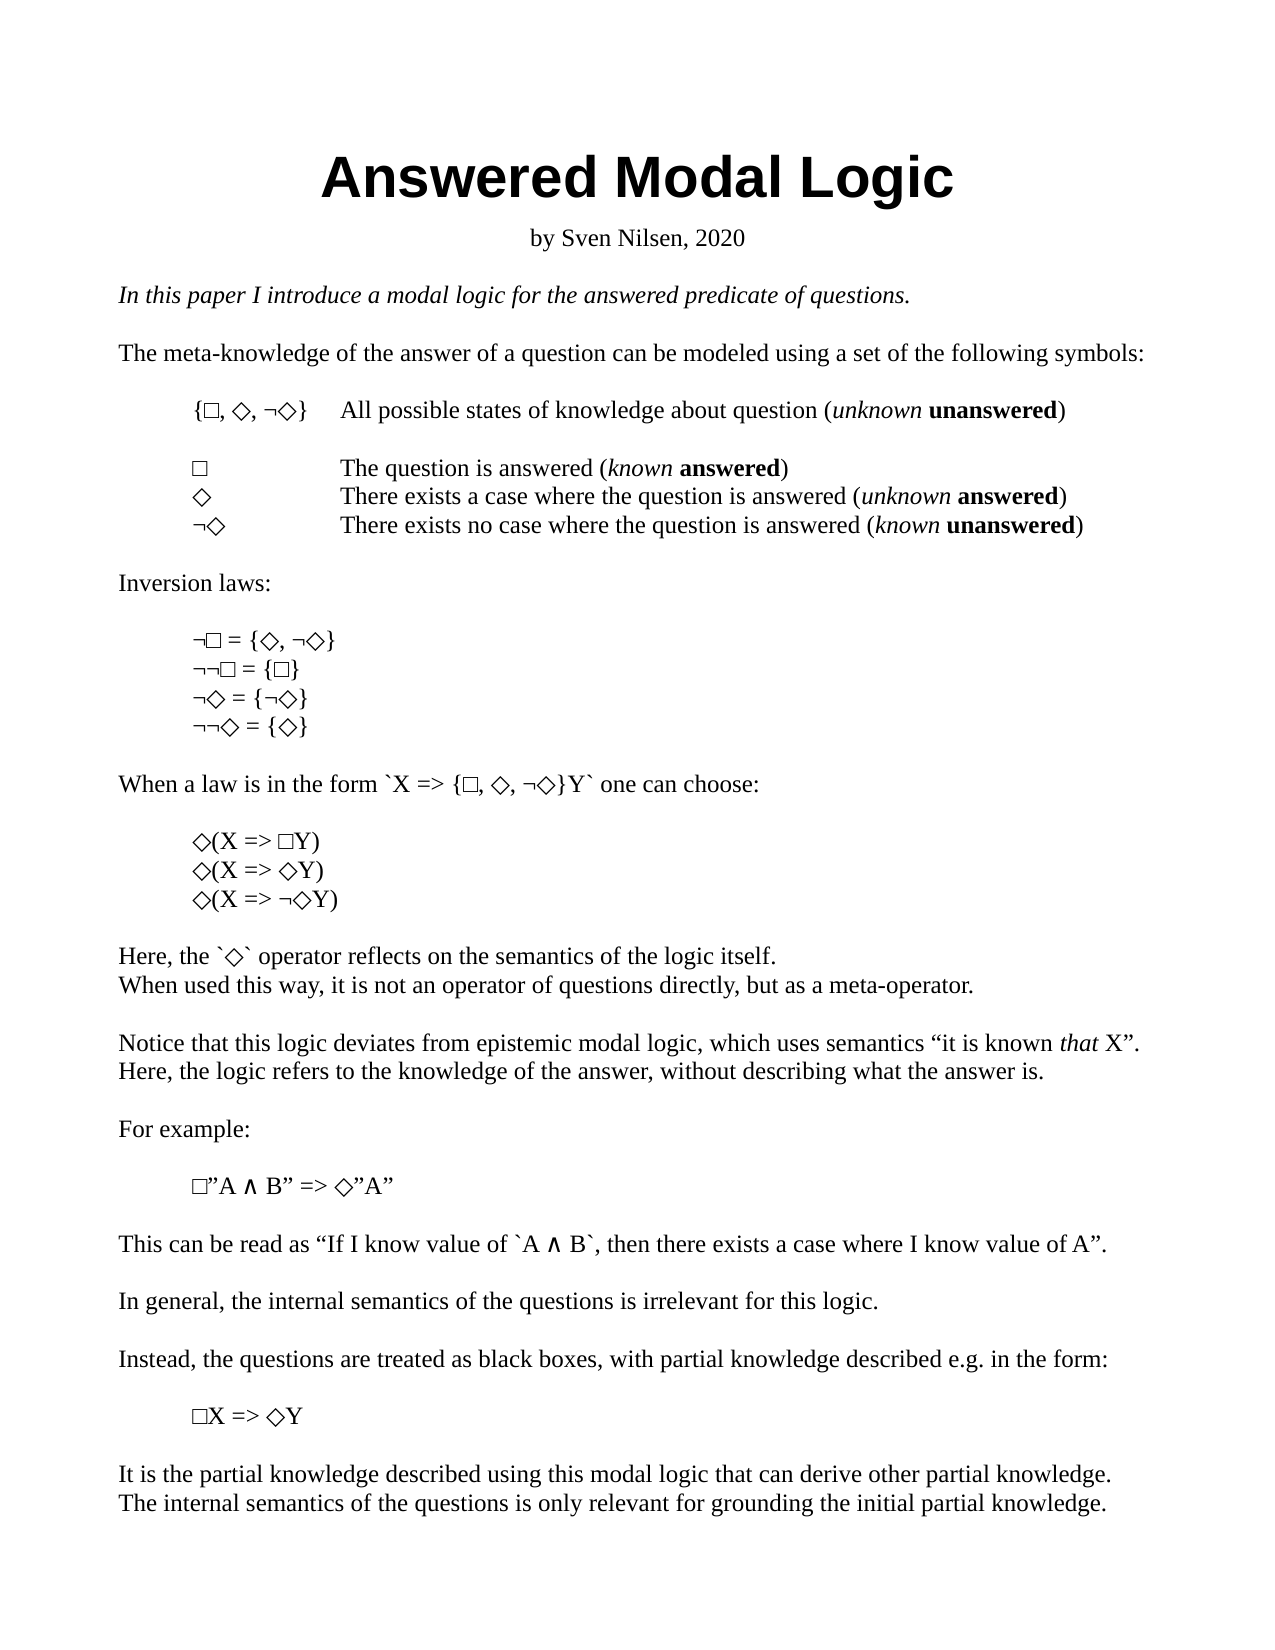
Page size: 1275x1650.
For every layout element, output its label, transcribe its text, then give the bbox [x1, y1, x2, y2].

text □”A ∧ B” => ◇”A” [118, 1171, 1157, 1200]
text ¬□ = {◇, ¬◇} [118, 625, 1157, 654]
text Here, the logic refers to the knowledge of the answer, without describing what the answer is. [118, 1056, 1157, 1085]
text When used this way, it is not an operator of questions directly, but as a meta-operator. [118, 970, 1157, 999]
text In this paper I introduce a modal logic for the answered predicate of questions. [118, 280, 1157, 309]
text The internal semantics of the questions is only relevant for grounding the initial partial knowledge. [118, 1488, 1157, 1516]
text by Sven Nilsen, 2020 [118, 223, 1157, 251]
title Answered Modal Logic [118, 143, 1157, 210]
text ◇(X => ◇Y) [118, 855, 1157, 884]
text □ The question is answered (known answered) [118, 453, 1157, 481]
text ◇ There exists a case where the question is answered (unknown answered) [118, 481, 1157, 510]
text In general, the internal semantics of the questions is irrelevant for this logic. [118, 1286, 1157, 1315]
text For example: [118, 1114, 1157, 1143]
text ¬¬□ = {□} [118, 654, 1157, 683]
text {□, ◇, ¬◇} All possible states of knowledge about question (unknown unanswered) [118, 395, 1157, 424]
text □X => ◇Y [118, 1401, 1157, 1430]
text ◇(X => ¬◇Y) [118, 884, 1157, 913]
text ¬◇ There exists no case where the question is answered (known unanswered) [118, 510, 1157, 539]
text When a law is in the form `X => {□, ◇, ¬◇}Y` one can choose: [118, 769, 1157, 798]
text Notice that this logic deviates from epistemic modal logic, which uses semantics “it is known that X”. [118, 1028, 1157, 1056]
text It is the partial knowledge described using this modal logic that can derive other partial knowledge. [118, 1459, 1157, 1488]
text ¬◇ = {¬◇} [118, 683, 1157, 711]
text The meta-knowledge of the answer of a question can be modeled using a set of the following symbols: [118, 338, 1157, 366]
text Inversion laws: [118, 568, 1157, 596]
text Instead, the questions are treated as black boxes, with partial knowledge described e.g. in the form: [118, 1344, 1157, 1373]
text ¬¬◇ = {◇} [118, 711, 1157, 740]
text This can be read as “If I know value of `A ∧ B`, then there exists a case where I know value of A”. [118, 1229, 1157, 1258]
text ◇(X => □Y) [118, 826, 1157, 855]
text Here, the `◇` operator reflects on the semantics of the logic itself. [118, 941, 1157, 970]
